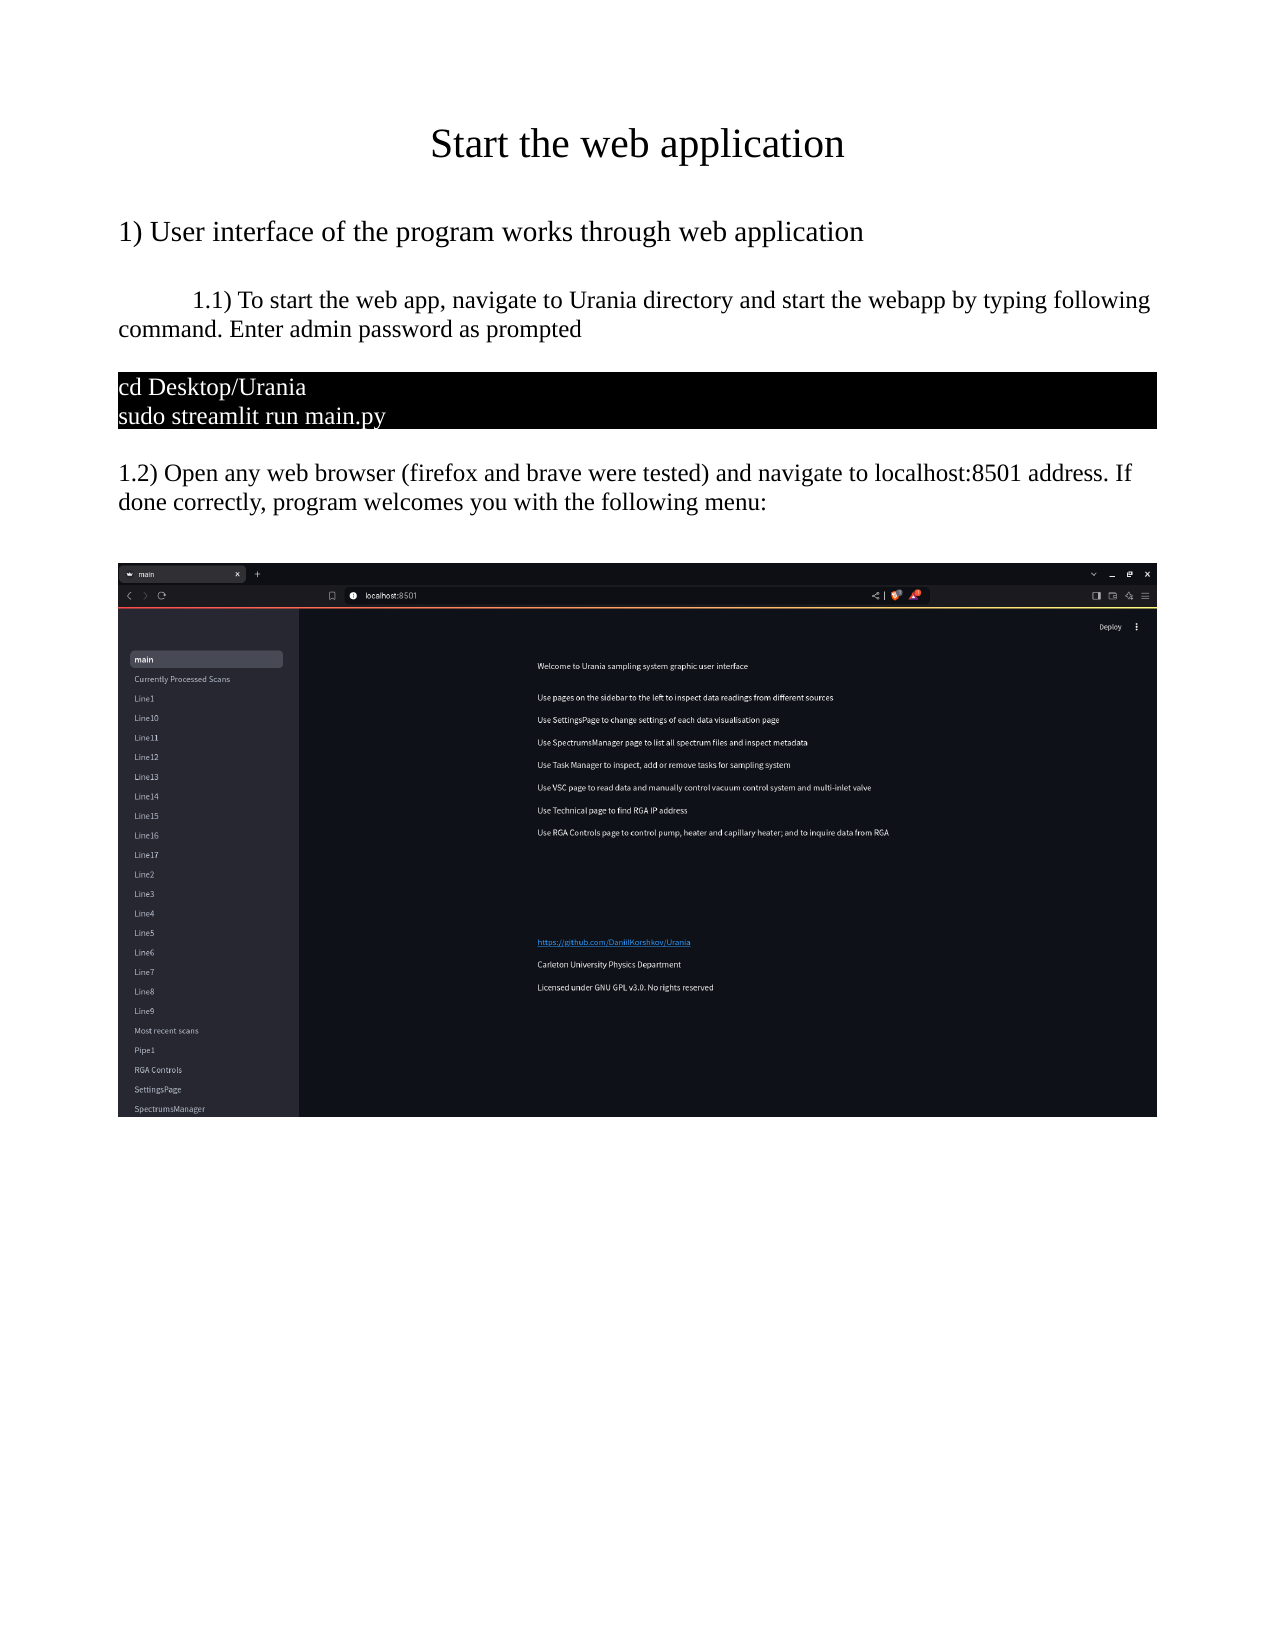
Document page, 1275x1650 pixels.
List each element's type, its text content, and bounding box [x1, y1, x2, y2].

text 1.1) To start the web app, navigate to Urania directory and start the webapp by typing following command. Enter admin password as prompted [118, 281, 1157, 343]
text cd Desktop/Urania [118, 372, 1157, 401]
picture [118, 563, 1157, 1117]
text sudo streamlit run main.py [118, 401, 1157, 429]
text 1) User interface of the program works through web application [118, 214, 1157, 247]
text Start the web application [118, 118, 1157, 166]
text 1.2) Open any web browser (firefox and brave were tested) and navigate to localhost:8501 address. If done correctly, program welcomes you with the following menu: [118, 458, 1157, 516]
